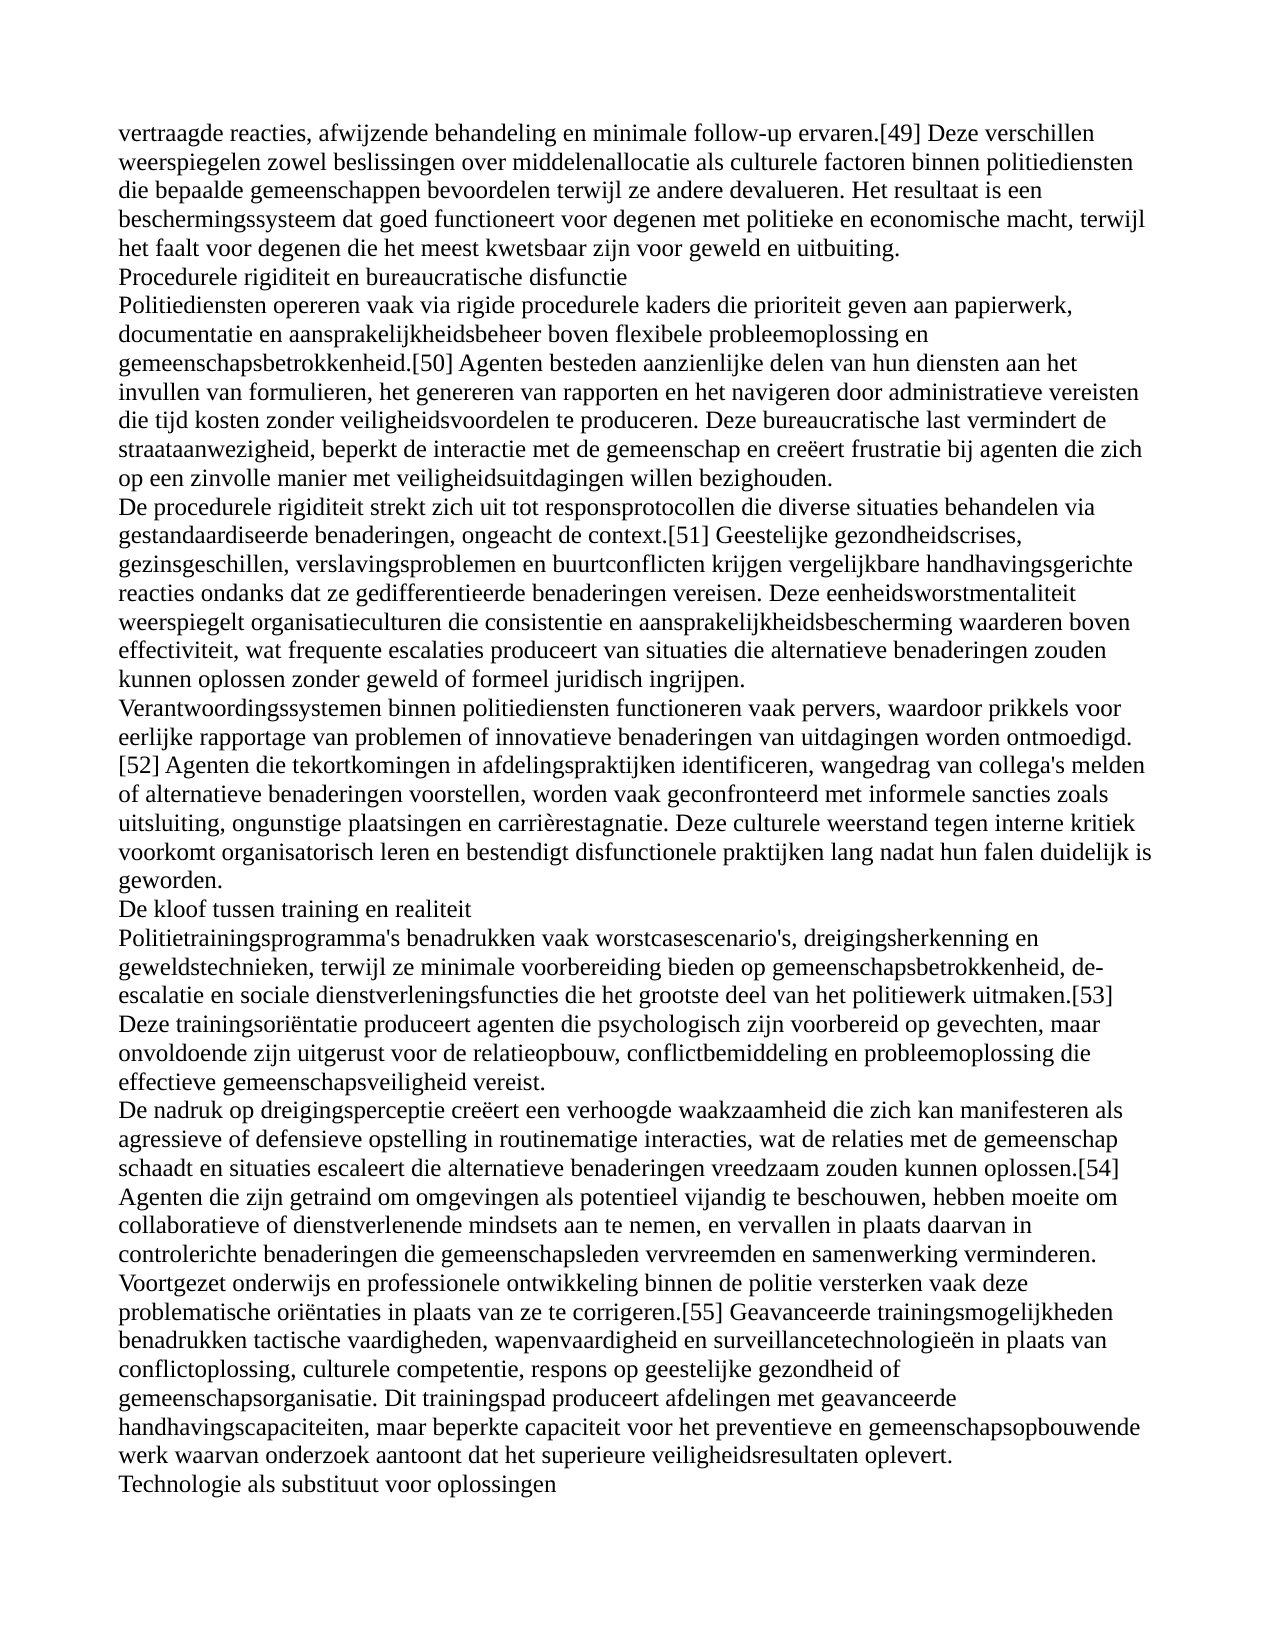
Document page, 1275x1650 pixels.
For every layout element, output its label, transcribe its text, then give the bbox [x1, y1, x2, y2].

text Politietrainingsprogramma's benadrukken vaak worstcasescenario's, dreigingsherkenning en geweldstechnieken, terwijl ze minimale voorbereiding bieden op gemeenschapsbetrokkenheid, de-escalatie en sociale dienstverleningsfuncties die het grootste deel van het politiewerk uitmaken.[53] Deze trainingsoriëntatie produceert agenten die psychologisch zijn voorbereid op gevechten, maar onvoldoende zijn uitgerust voor de relatieopbouw, conflictbemiddeling en probleemoplossing die effectieve gemeenschapsveiligheid vereist. [118, 923, 1157, 1096]
text De kloof tussen training en realiteit [118, 894, 1157, 923]
text De nadruk op dreigingsperceptie creëert een verhoogde waakzaamheid die zich kan manifesteren als agressieve of defensieve opstelling in routinematige interacties, wat de relaties met de gemeenschap schaadt en situaties escaleert die alternatieve benaderingen vreedzaam zouden kunnen oplossen.[54] Agenten die zijn getraind om omgevingen als potentieel vijandig te beschouwen, hebben moeite om collaboratieve of dienstverlenende mindsets aan te nemen, en vervallen in plaats daarvan in controlerichte benaderingen die gemeenschapsleden vervreemden en samenwerking verminderen. [118, 1096, 1157, 1268]
text Technologie als substituut voor oplossingen [118, 1469, 1157, 1498]
text Politiediensten opereren vaak via rigide procedurele kaders die prioriteit geven aan papierwerk, documentatie en aansprakelijkheidsbeheer boven flexibele probleemoplossing en gemeenschapsbetrokkenheid.[50] Agenten besteden aanzienlijke delen van hun diensten aan het invullen van formulieren, het genereren van rapporten en het navigeren door administratieve vereisten die tijd kosten zonder veiligheidsvoordelen te produceren. Deze bureaucratische last vermindert de straataanwezigheid, beperkt de interactie met de gemeenschap en creëert frustratie bij agenten die zich op een zinvolle manier met veiligheidsuitdagingen willen bezighouden. [118, 291, 1157, 492]
text Voortgezet onderwijs en professionele ontwikkeling binnen de politie versterken vaak deze problematische oriëntaties in plaats van ze te corrigeren.[55] Geavanceerde trainingsmogelijkheden benadrukken tactische vaardigheden, wapenvaardigheid en surveillancetechnologieën in plaats van conflictoplossing, culturele competentie, respons op geestelijke gezondheid of gemeenschapsorganisatie. Dit trainingspad produceert afdelingen met geavanceerde handhavingscapaciteiten, maar beperkte capaciteit voor het preventieve en gemeenschapsopbouwende werk waarvan onderzoek aantoont dat het superieure veiligheidsresultaten oplevert. [118, 1268, 1157, 1469]
text Procedurele rigiditeit en bureaucratische disfunctie [118, 262, 1157, 291]
text vertraagde reacties, afwijzende behandeling en minimale follow-up ervaren.[49] Deze verschillen weerspiegelen zowel beslissingen over middelenallocatie als culturele factoren binnen politiediensten die bepaalde gemeenschappen bevoordelen terwijl ze andere devalueren. Het resultaat is een beschermingssysteem dat goed functioneert voor degenen met politieke en economische macht, terwijl het faalt voor degenen die het meest kwetsbaar zijn voor geweld en uitbuiting. [118, 118, 1157, 262]
text De procedurele rigiditeit strekt zich uit tot responsprotocollen die diverse situaties behandelen via gestandaardiseerde benaderingen, ongeacht de context.[51] Geestelijke gezondheidscrises, gezinsgeschillen, verslavingsproblemen en buurtconflicten krijgen vergelijkbare handhavingsgerichte reacties ondanks dat ze gedifferentieerde benaderingen vereisen. Deze eenheidsworstmentaliteit weerspiegelt organisatieculturen die consistentie en aansprakelijkheidsbescherming waarderen boven effectiviteit, wat frequente escalaties produceert van situaties die alternatieve benaderingen zouden kunnen oplossen zonder geweld of formeel juridisch ingrijpen. [118, 492, 1157, 693]
text Verantwoordingssystemen binnen politiediensten functioneren vaak pervers, waardoor prikkels voor eerlijke rapportage van problemen of innovatieve benaderingen van uitdagingen worden ontmoedigd.[52] Agenten die tekortkomingen in afdelingspraktijken identificeren, wangedrag van collega's melden of alternatieve benaderingen voorstellen, worden vaak geconfronteerd met informele sancties zoals uitsluiting, ongunstige plaatsingen en carrièrestagnatie. Deze culturele weerstand tegen interne kritiek voorkomt organisatorisch leren en bestendigt disfunctionele praktijken lang nadat hun falen duidelijk is geworden. [118, 693, 1157, 894]
